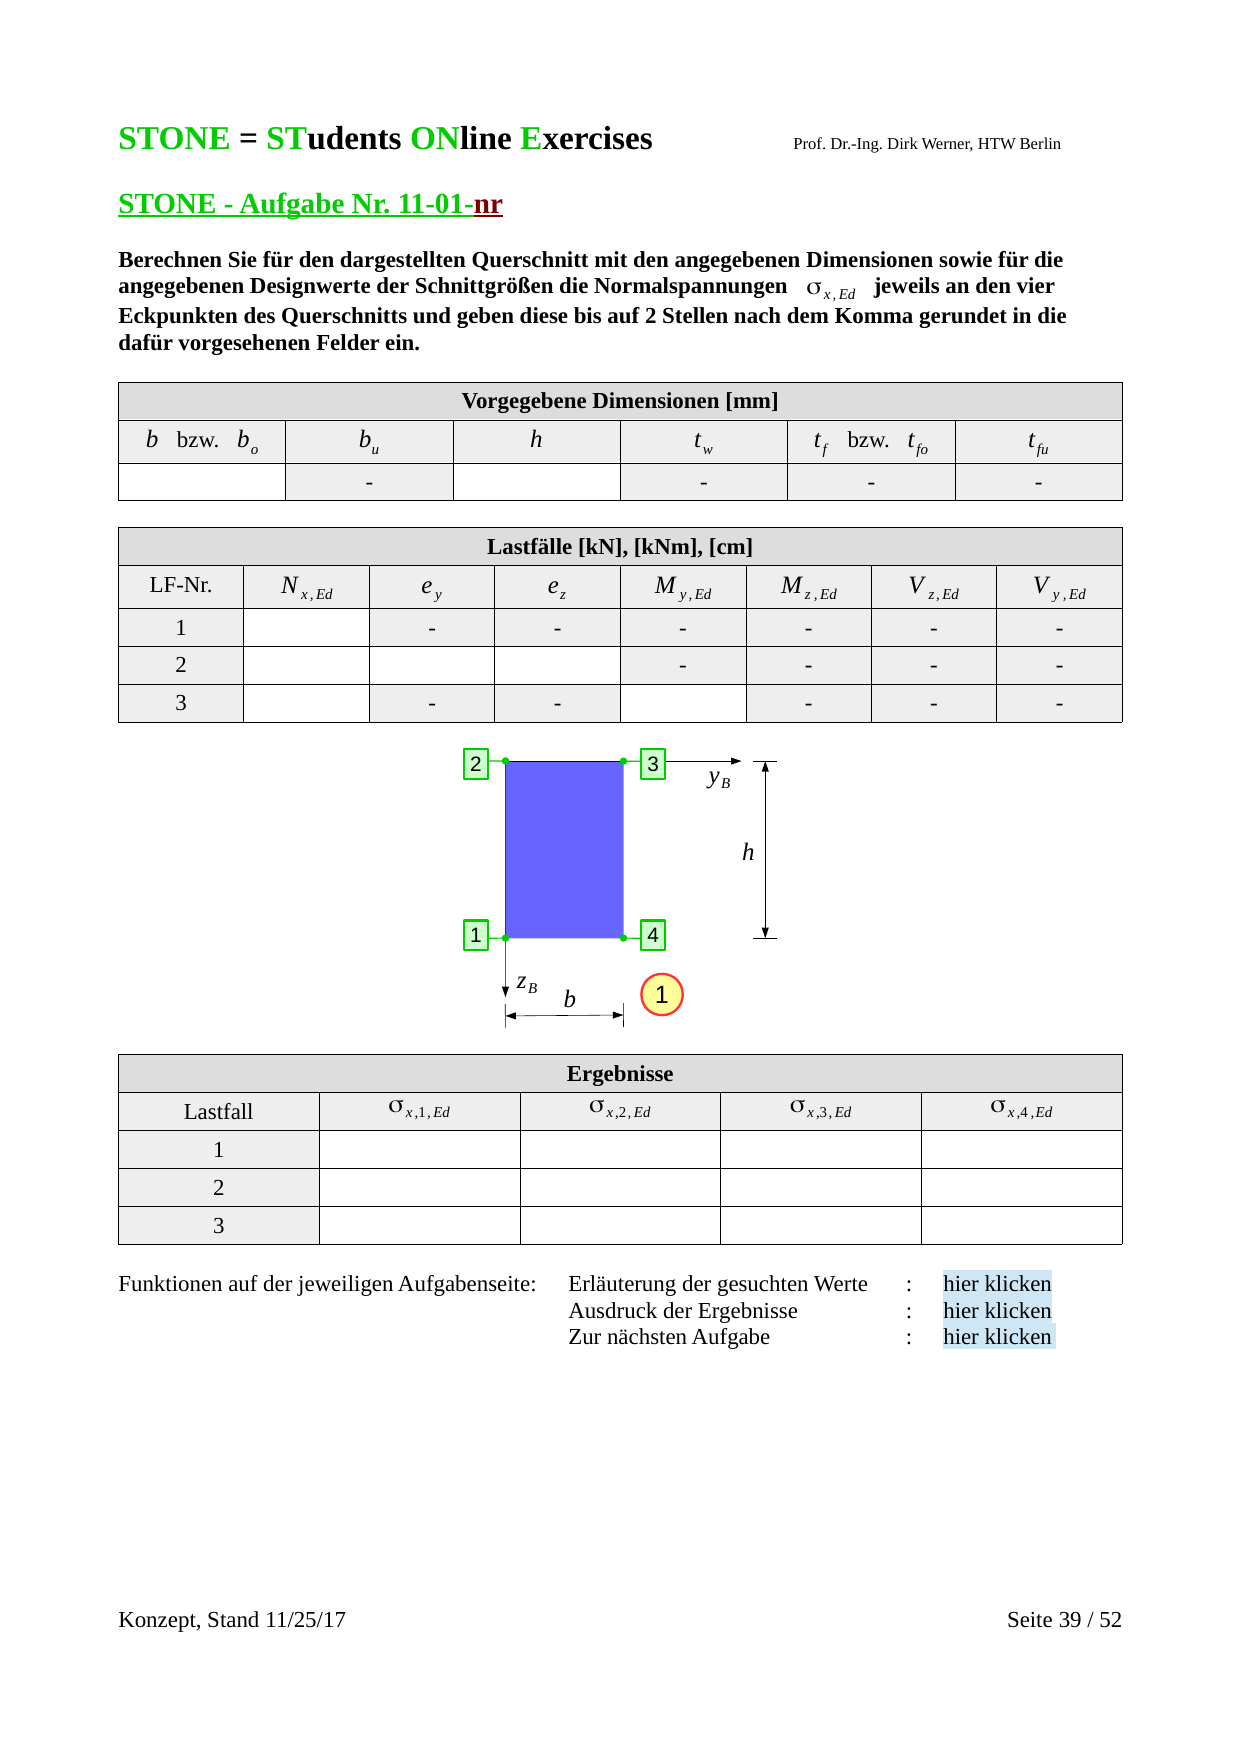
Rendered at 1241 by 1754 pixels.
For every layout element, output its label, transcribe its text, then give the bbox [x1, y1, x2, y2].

table_cell 2 [119, 647, 243, 684]
table_cell [320, 1169, 520, 1206]
table_cell [320, 1093, 520, 1130]
table_cell 2 [119, 1169, 319, 1206]
table_cell - [747, 647, 871, 684]
text Ausdruck der Ergebnisse : hier klicken [118, 1297, 1122, 1323]
table_cell [370, 566, 494, 608]
table_cell - [788, 464, 955, 500]
table_cell - [621, 647, 746, 684]
table_cell [747, 566, 871, 608]
text Berechnen Sie für den dargestellten Querschnitt mit den angegebenen Dimensionen sowie für die angegebenen Designwerte der Schnittgrößen die Normalspannungenjeweils an den vier Eckpunkten des Querschnitts und geben diese bis auf 2 Stellen nach dem Komma gerundet in die dafür vorgesehenen Felder ein. [118, 246, 1122, 355]
table_cell - [370, 609, 494, 646]
table_header Lastfälle [kN], [kNm], [cm] [119, 528, 1122, 565]
table_cell [721, 1207, 921, 1244]
table_cell [244, 685, 369, 722]
table_cell bzw. [788, 421, 955, 462]
table_cell - [286, 464, 453, 500]
text Zur nächsten Aufgabe : hier klicken [118, 1323, 1122, 1349]
table_cell 1 [119, 1131, 319, 1168]
table_cell bzw. [119, 421, 285, 462]
table_cell - [495, 685, 620, 722]
table_cell - [621, 464, 787, 500]
text Funktionen auf der jeweiligen Aufgabenseite: Erläuterung der gesuchten Werte : hier klicken [118, 1270, 1122, 1297]
table_cell [370, 647, 494, 684]
table_cell [621, 566, 746, 608]
table_cell - [370, 685, 494, 722]
table_cell - [997, 685, 1122, 722]
text STONE - Aufgabe Nr. 11-01-nr [118, 186, 1122, 219]
table_cell [721, 1093, 921, 1130]
table_cell - [997, 609, 1122, 646]
table_cell [495, 566, 620, 608]
table_cell [721, 1169, 921, 1206]
table_cell [495, 647, 620, 684]
table_cell - [956, 464, 1122, 500]
table_cell - [621, 609, 746, 646]
table_cell [922, 1169, 1122, 1206]
table_cell [997, 566, 1122, 608]
table_cell [721, 1131, 921, 1168]
table_cell [922, 1093, 1122, 1130]
table_header Ergebnisse [119, 1055, 1122, 1092]
table_cell [286, 421, 453, 462]
table_cell - [997, 647, 1122, 684]
table_cell [320, 1131, 520, 1168]
table_cell [320, 1207, 520, 1244]
table_cell - [495, 609, 620, 646]
table_cell - [872, 647, 996, 684]
table_cell [621, 421, 787, 462]
table_cell [922, 1131, 1122, 1168]
table_cell - [872, 609, 996, 646]
table_cell [922, 1207, 1122, 1244]
table_cell LF-Nr. [119, 566, 243, 608]
table_cell Lastfall [119, 1093, 319, 1130]
table_cell - [747, 685, 871, 722]
table_cell 3 [119, 685, 243, 722]
table_cell [119, 464, 285, 500]
table_cell [521, 1207, 720, 1244]
table_cell [956, 421, 1122, 462]
table_cell 1 [119, 609, 243, 646]
table_cell - [872, 685, 996, 722]
table_cell [521, 1169, 720, 1206]
table_cell [454, 421, 620, 462]
table_cell [521, 1131, 720, 1168]
table_cell [521, 1093, 720, 1130]
table_cell - [747, 609, 871, 646]
table_cell [454, 464, 620, 500]
table_cell [244, 566, 369, 608]
table_cell 3 [119, 1207, 319, 1244]
table_cell [244, 647, 369, 684]
table_cell [872, 566, 996, 608]
table_cell [244, 609, 369, 646]
table_header Vorgegebene Dimensionen [mm] [119, 383, 1122, 419]
table_cell [621, 685, 746, 722]
